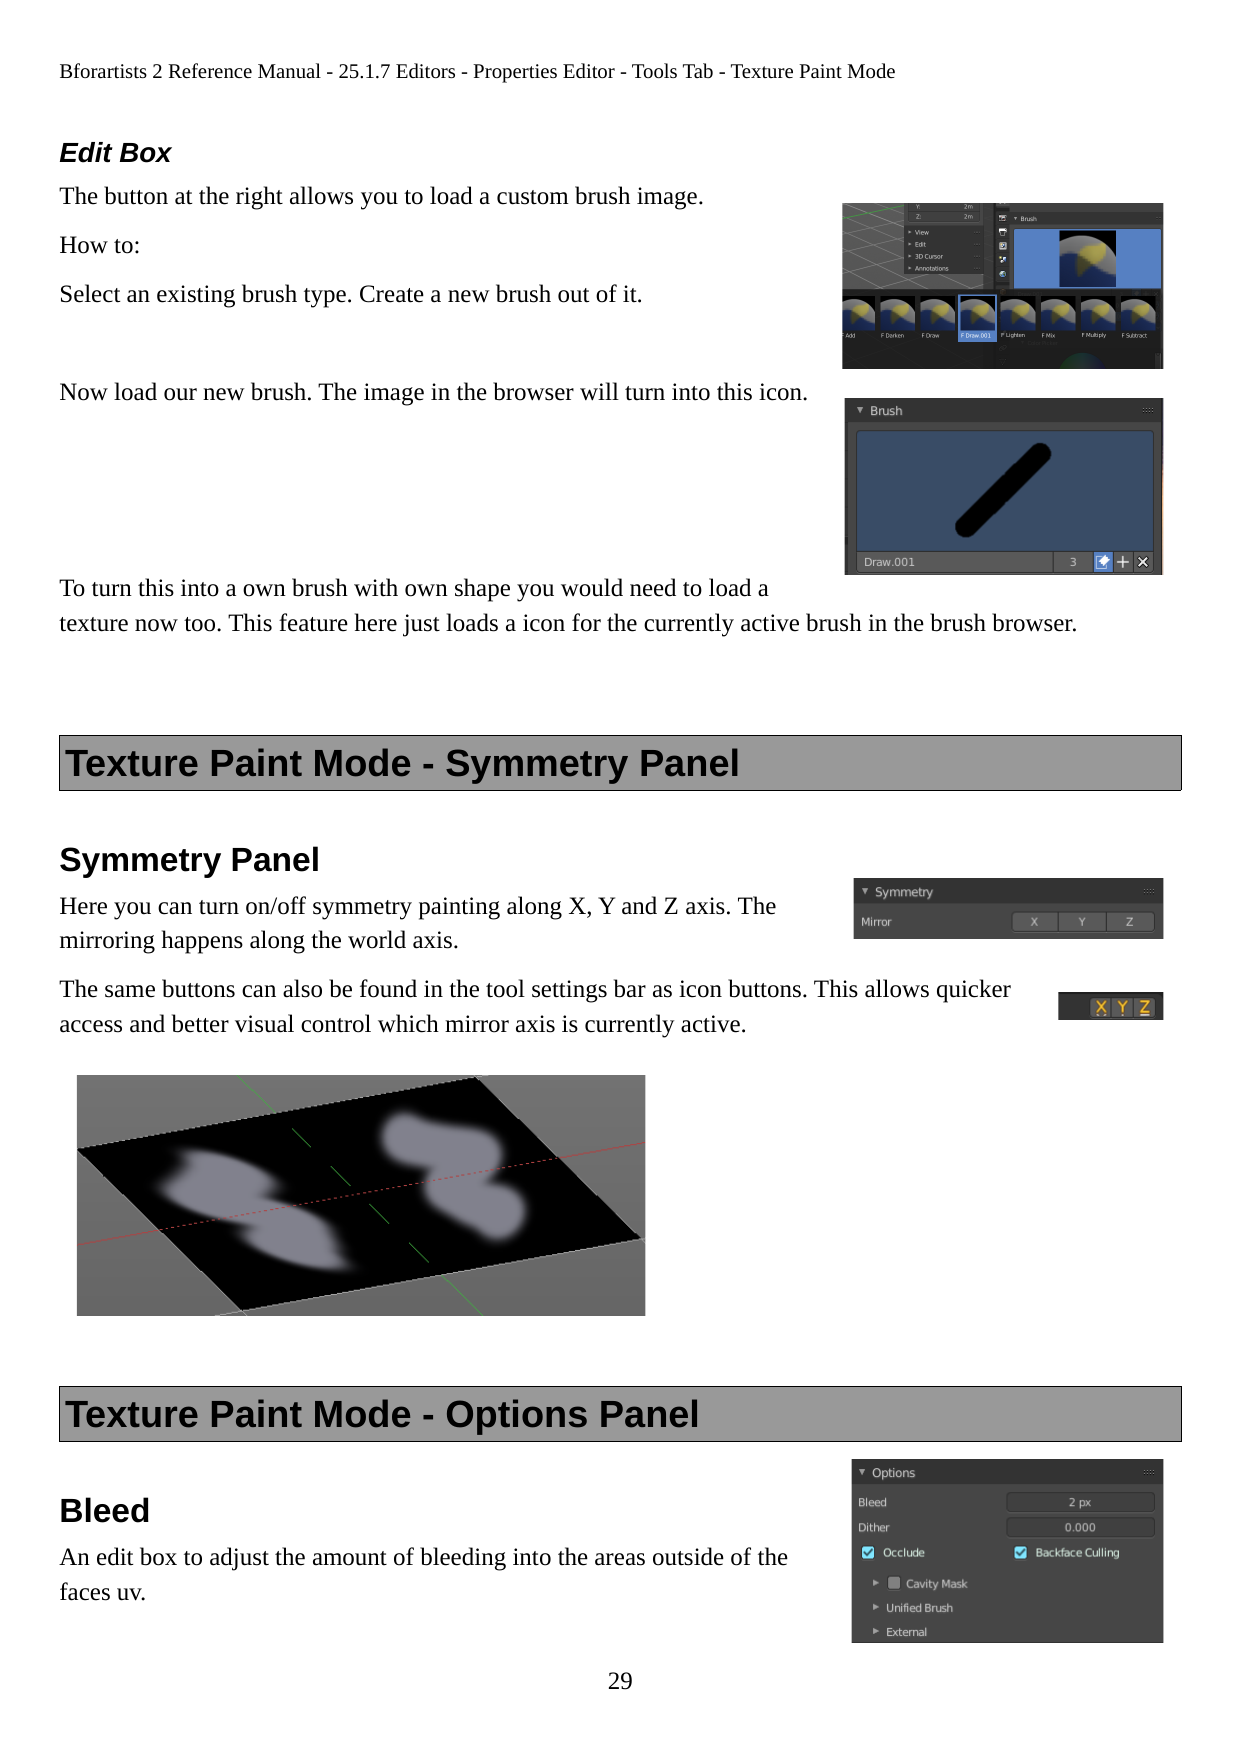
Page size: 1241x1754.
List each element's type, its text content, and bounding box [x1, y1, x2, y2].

text To turn this into a own brush with own shape you would need to load a texture now too. This feature here just loads a icon for the currently active brush in the brush browser. [59, 573, 1181, 637]
text The button at the right allows you to load a custom brush image. [59, 181, 1181, 210]
picture [853, 878, 1164, 939]
text [1164, 230, 1181, 259]
text Select an existing brush type. Create a new brush out of it. [59, 279, 842, 308]
subtitle Bleed [59, 1491, 851, 1530]
picture [1058, 992, 1164, 1020]
text The same buttons can also be found in the tool settings bar as icon buttons. This allows quicker access and better visual control which mirror axis is currently active. [59, 974, 1181, 1038]
picture [842, 203, 1164, 369]
subtitle [1164, 1491, 1181, 1530]
subtitle Edit Box [59, 137, 1181, 168]
table_header Texture Paint Mode - Symmetry Panel [60, 736, 1181, 790]
text How to: [59, 230, 842, 259]
text Here you can turn on/off symmetry painting along X, Y and Z axis. The mirroring happens along the world axis. [59, 891, 1181, 954]
text Now load our new brush. The image in the browser will turn into this icon. [59, 377, 1181, 406]
picture [844, 398, 1164, 575]
picture [76, 1075, 646, 1316]
table_header Texture Paint Mode - Options Panel [60, 1387, 1181, 1441]
picture [851, 1459, 1164, 1643]
text An edit box to adjust the amount of bleeding into the areas outside of the faces uv. [59, 1542, 851, 1605]
subtitle Symmetry Panel [59, 840, 1181, 878]
